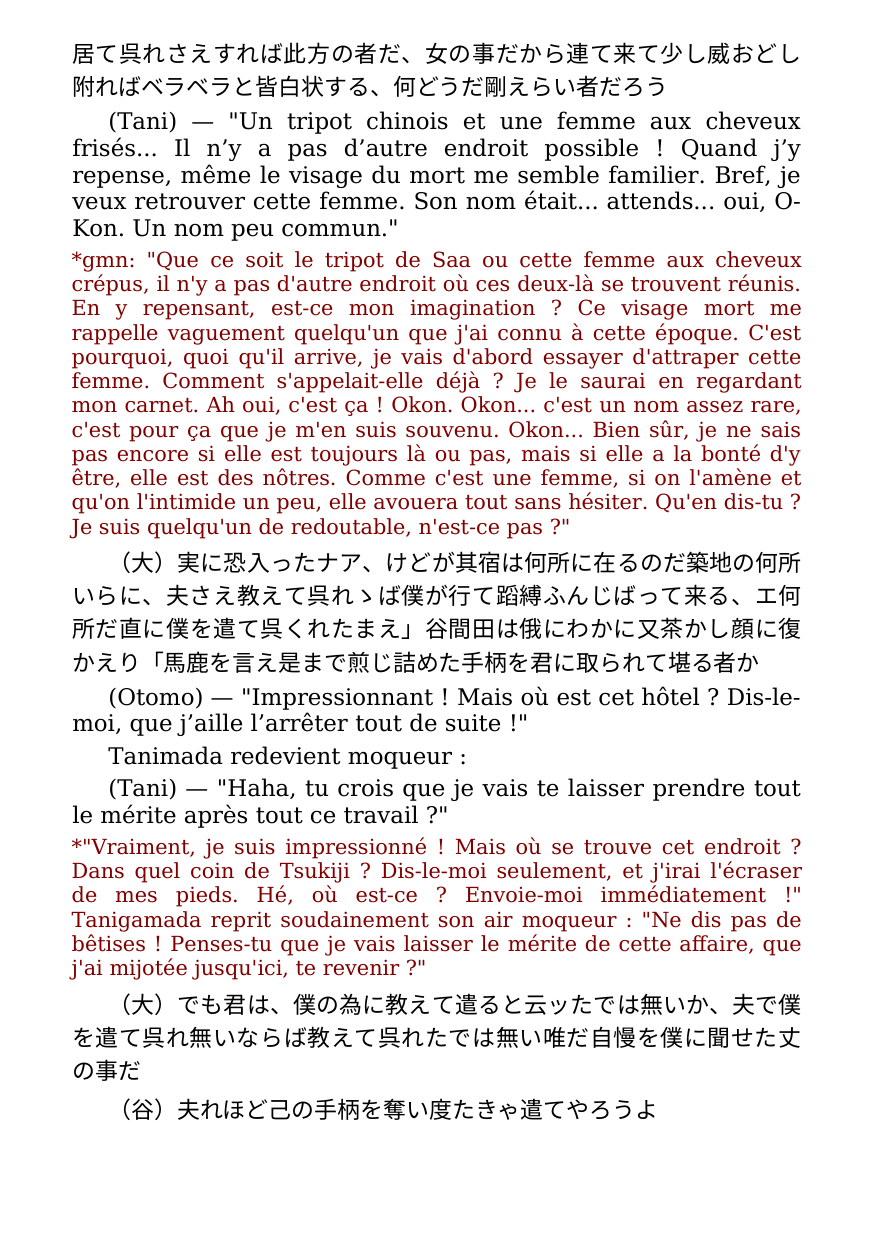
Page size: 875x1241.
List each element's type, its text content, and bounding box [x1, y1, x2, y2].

text Tanimada redevient moqueur : [72, 743, 802, 770]
text （谷）夫れほど己の手柄を奪い度たきゃ遣てやろうよ [72, 1092, 802, 1125]
text *"Vraiment, je suis impressionné ! Mais où se trouve cet endroit ? Dans quel coin de Tsukiji ? Dis-le-moi seulement, et j'irai l'écraser de mes pieds. Hé, où est-ce ? Envoie-moi immédiatement !" Tanigamada reprit soudainement son air moqueur : "Ne dis pas de bêtises ! Penses-tu que je vais laisser le mérite de cette affaire, que j'ai mijotée jusqu'ici, te revenir ?" [71, 835, 803, 981]
text （大）でも君は、僕の為に教えて遣ると云ッたでは無いか、夫で僕を遣て呉れ無いならば教えて呉れたでは無い唯だ自慢を僕に聞せた丈の事だ [72, 986, 802, 1086]
text (Tani) — "Haha, tu crois que je vais te laisser prendre tout le mérite après tout ce travail ?" [72, 776, 802, 829]
text *gmn: "Que ce soit le tripot de Saa ou cette femme aux cheveux crépus, il n'y a pas d'autre endroit où ces deux-là se trouvent réunis. En y repensant, est-ce mon imagination ? Ce visage mort me rappelle vaguement quelqu'un que j'ai connu à cette époque. C'est pourquoi, quoi qu'il arrive, je vais d'abord essayer d'attraper cette femme. Comment s'appelait-elle déjà ? Je le saurai en regardant mon carnet. Ah oui, c'est ça ! Okon. Okon... c'est un nom assez rare, c'est pour ça que je m'en suis souvenu. Okon... Bien sûr, je ne sais pas encore si elle est toujours là ou pas, mais si elle a la bonté d'y être, elle est des nôtres. Comme c'est une femme, si on l'amène et qu'on l'intimide un peu, elle avouera tout sans hésiter. Qu'en dis-tu ? Je suis quelqu'un de redoutable, n'est-ce pas ?" [71, 248, 803, 539]
text (Tani) — "Un tripot chinois et une femme aux cheveux frisés... Il n’y a pas d’autre endroit possible ! Quand j’y repense, même le visage du mort me semble familier. Bref, je veux retrouver cette femme. Son nom était... attends... oui, O-Kon. Un nom peu commun." [72, 108, 802, 242]
text (Otomo) — "Impressionnant ! Mais où est cet hôtel ? Dis-le-moi, que j’aille l’arrêter tout de suite !" [72, 684, 802, 737]
text 居て呉れさえすれば此方の者だ、女の事だから連て来て少し威おどし附ればベラベラと皆白状する、何どうだ剛えらい者だろう [72, 36, 802, 102]
text （大）実に恐入ったナア、けどが其宿は何所に在るのだ築地の何所いらに、夫さえ教えて呉れゝば僕が行て蹈縛ふんじばって来る、エ何所だ直に僕を遣て呉くれたまえ」谷間田は俄にわかに又茶かし顔に復かえり「馬鹿を言え是まで煎じ詰めた手柄を君に取られて堪る者か [72, 545, 802, 678]
